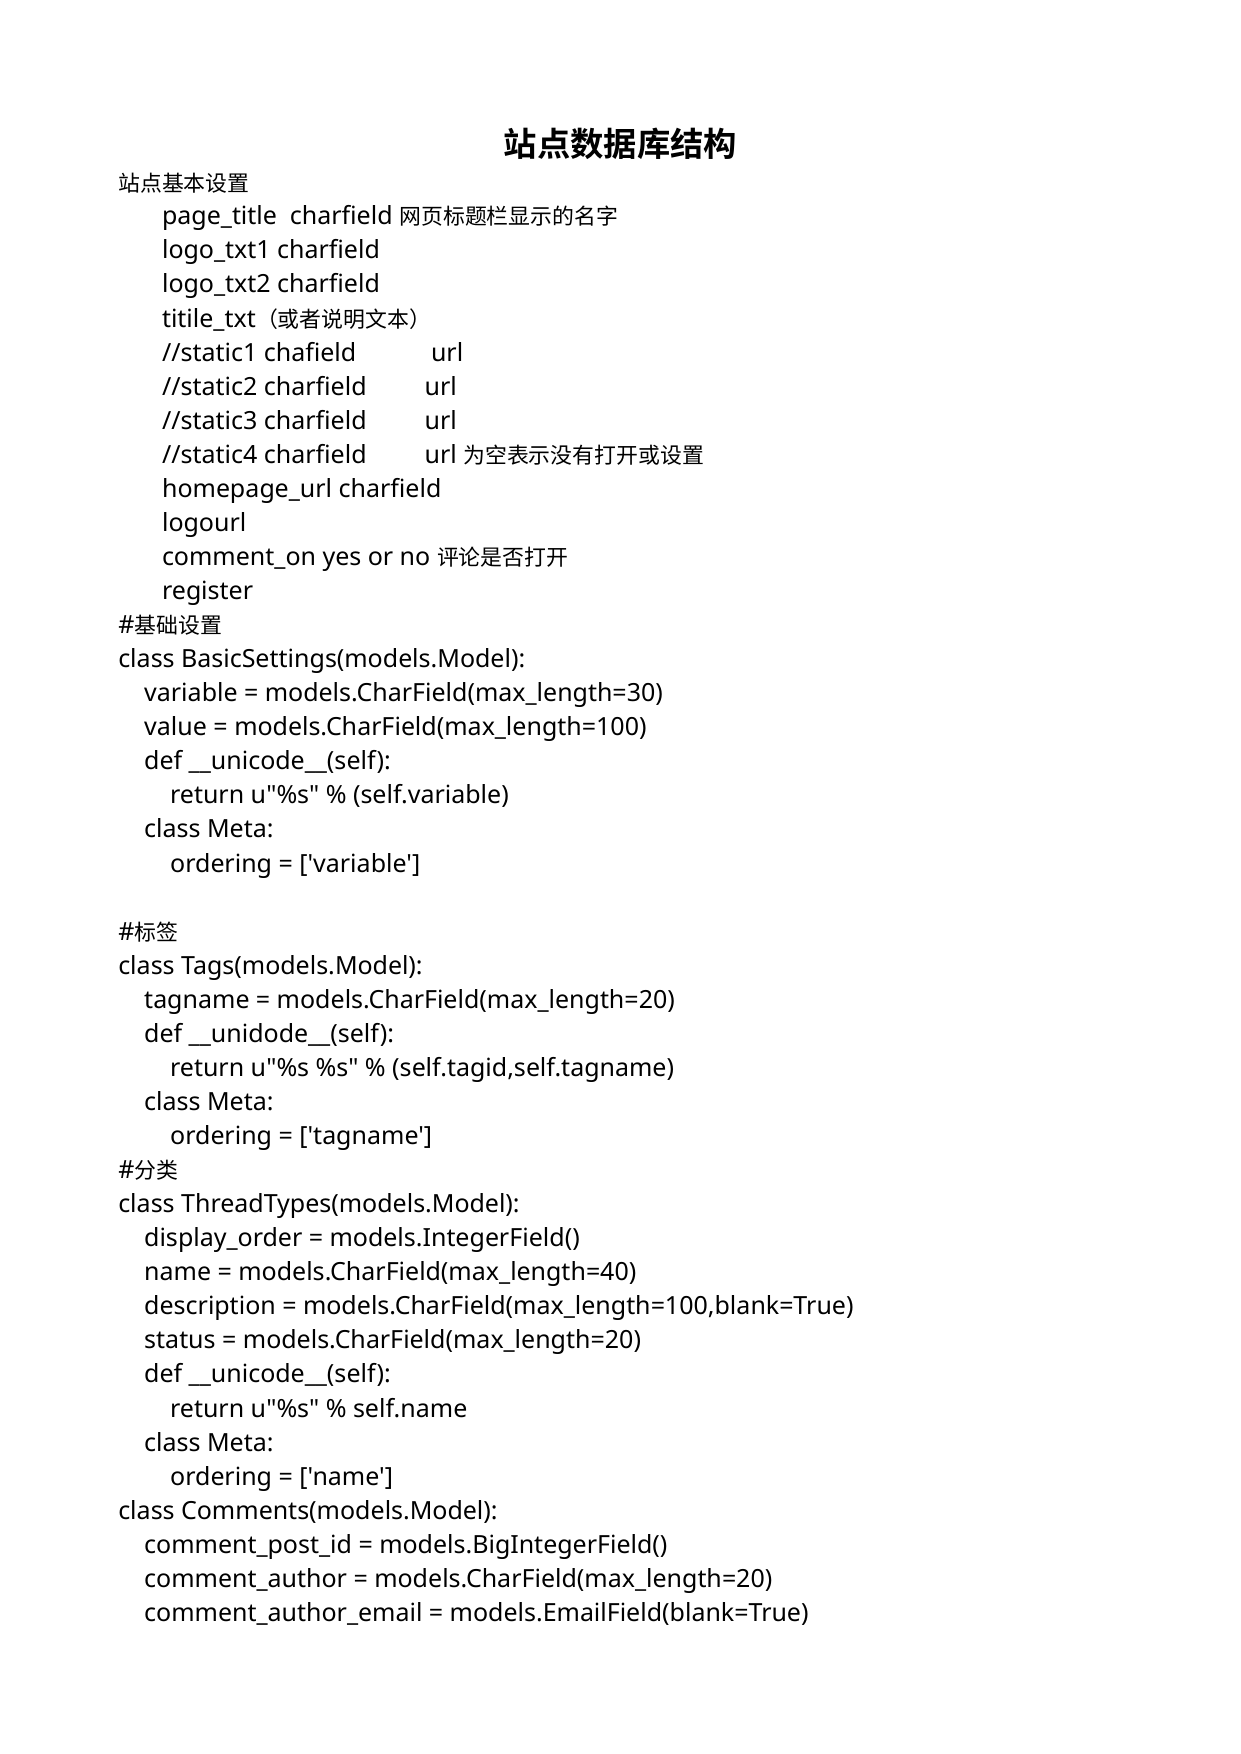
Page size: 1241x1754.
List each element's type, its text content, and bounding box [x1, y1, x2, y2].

text homepage_url charfield [118, 471, 1122, 504]
text def __unicode__(self): [118, 743, 1122, 777]
text variable = models.CharField(max_length=30) [118, 675, 1122, 709]
text //static3 charfield url [118, 402, 1122, 436]
text class Meta: [118, 1084, 1122, 1118]
text //static4 charfield url 为空表示没有打开或设置 [118, 436, 1122, 471]
text #基础设置 [118, 607, 1122, 641]
text //static2 charfield url [118, 368, 1122, 402]
text #标签 [118, 913, 1122, 947]
text ordering = ['tagname'] [118, 1118, 1122, 1152]
text class ThreadTypes(models.Model): [118, 1186, 1122, 1220]
text return u"%s %s" % (self.tagid,self.tagname) [118, 1049, 1122, 1084]
text return u"%s" % (self.variable) [118, 777, 1122, 811]
text return u"%s" % self.name [118, 1390, 1122, 1424]
text 站点数据库结构 [118, 118, 1122, 166]
text comment_author_email = models.EmailField(blank=True) [118, 1594, 1122, 1629]
text comment_on yes or no 评论是否打开 [118, 539, 1122, 573]
text ordering = ['name'] [118, 1458, 1122, 1492]
text register [118, 573, 1122, 607]
text comment_author = models.CharField(max_length=20) [118, 1561, 1122, 1594]
text description = models.CharField(max_length=100,blank=True) [118, 1288, 1122, 1322]
text //static1 chafield url [118, 334, 1122, 368]
text class Meta: [118, 811, 1122, 845]
text class Comments(models.Model): [118, 1492, 1122, 1526]
text def __unicode__(self): [118, 1356, 1122, 1390]
text page_title charfield 网页标题栏显示的名字 [118, 198, 1122, 232]
text status = models.CharField(max_length=20) [118, 1322, 1122, 1356]
text ordering = ['variable'] [118, 845, 1122, 879]
text logo_txt2 charfield [118, 266, 1122, 300]
text logourl [118, 504, 1122, 539]
text logo_txt1 charfield [118, 232, 1122, 266]
text 站点基本设置 [118, 166, 1122, 198]
text value = models.CharField(max_length=100) [118, 709, 1122, 743]
text titile_txt（或者说明文本） [118, 300, 1122, 334]
text class Meta: [118, 1424, 1122, 1458]
text class Tags(models.Model): [118, 947, 1122, 981]
text class BasicSettings(models.Model): [118, 641, 1122, 675]
text #分类 [118, 1152, 1122, 1186]
text tagname = models.CharField(max_length=20) [118, 981, 1122, 1016]
text name = models.CharField(max_length=40) [118, 1254, 1122, 1288]
text display_order = models.IntegerField() [118, 1220, 1122, 1254]
text comment_post_id = models.BigIntegerField() [118, 1526, 1122, 1561]
text def __unidode__(self): [118, 1016, 1122, 1049]
